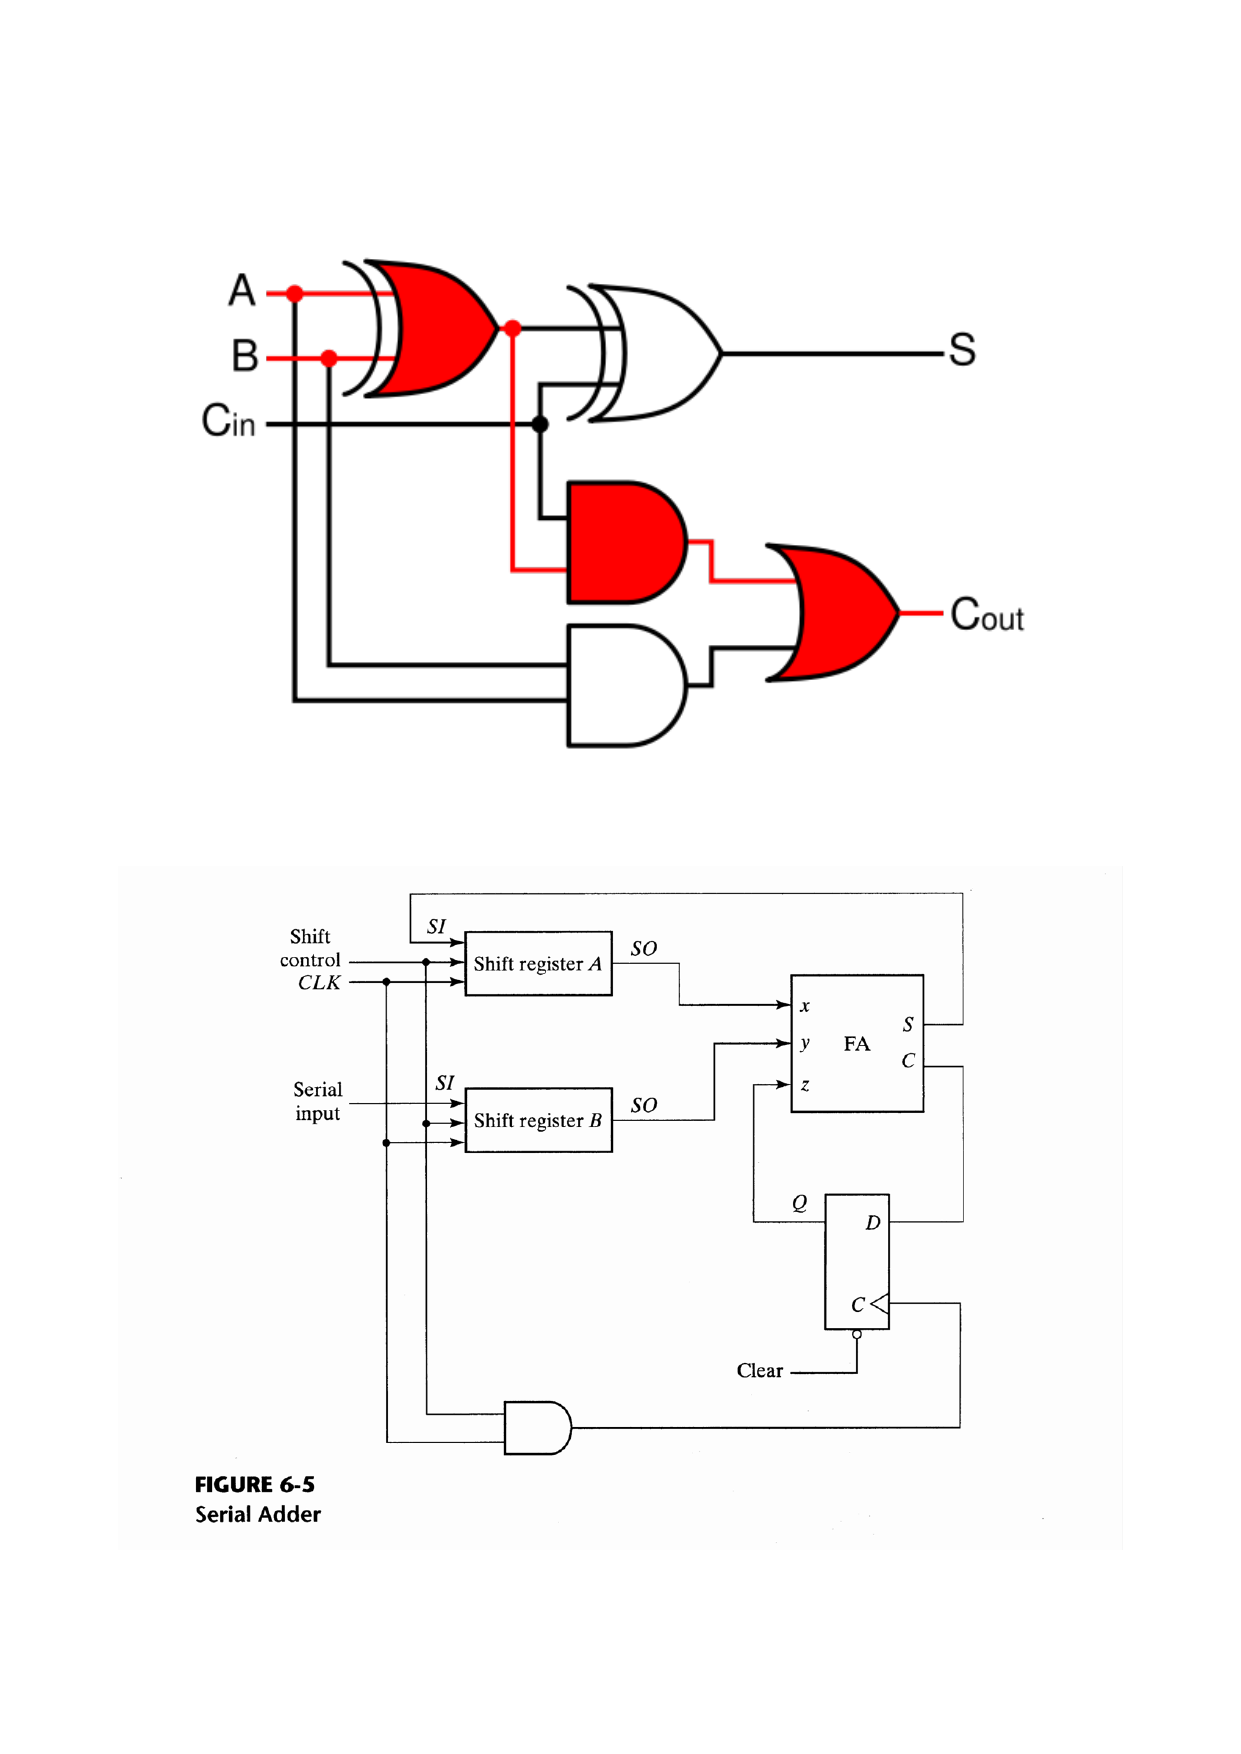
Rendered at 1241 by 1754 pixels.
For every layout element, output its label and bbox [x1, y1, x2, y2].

picture [118, 866, 1123, 1550]
picture [190, 233, 1050, 780]
